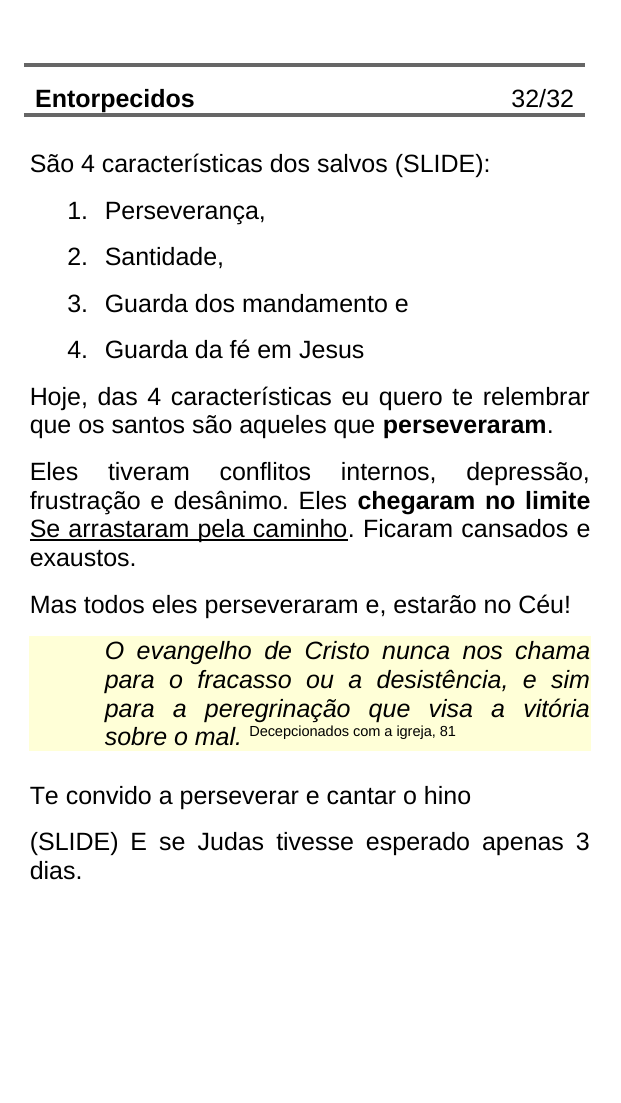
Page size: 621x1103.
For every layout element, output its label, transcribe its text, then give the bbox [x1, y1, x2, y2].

text Te convido a perseverar e cantar o hino [29, 781, 591, 809]
list Perseverança, [67, 196, 591, 225]
text Eles tiveram conflitos internos, depressão, frustração e desânimo. Eles chegaram no limite Se arrastaram pela caminho. Ficaram cansados e exaustos. [29, 457, 591, 572]
text Mas todos eles perseveraram e, estarão no Céu! [29, 590, 591, 618]
list Guarda dos mandamento e [67, 289, 591, 318]
list Guarda da fé em Jesus [67, 335, 591, 364]
text São 4 características dos salvos (SLIDE): [29, 149, 591, 178]
text Hoje, das 4 características eu quero te relembrar que os santos são aqueles que perseveraram. [29, 382, 591, 439]
list O evangelho de Cristo nunca nos chama para o fracasso ou a desistência, e sim para a peregrinação que visa a vitória sobre o mal. Decepcionados com a igreja, 81 [29, 636, 591, 751]
list Santidade, [67, 242, 591, 271]
text (SLIDE) E se Judas tivesse esperado apenas 3 dias. [29, 827, 591, 884]
